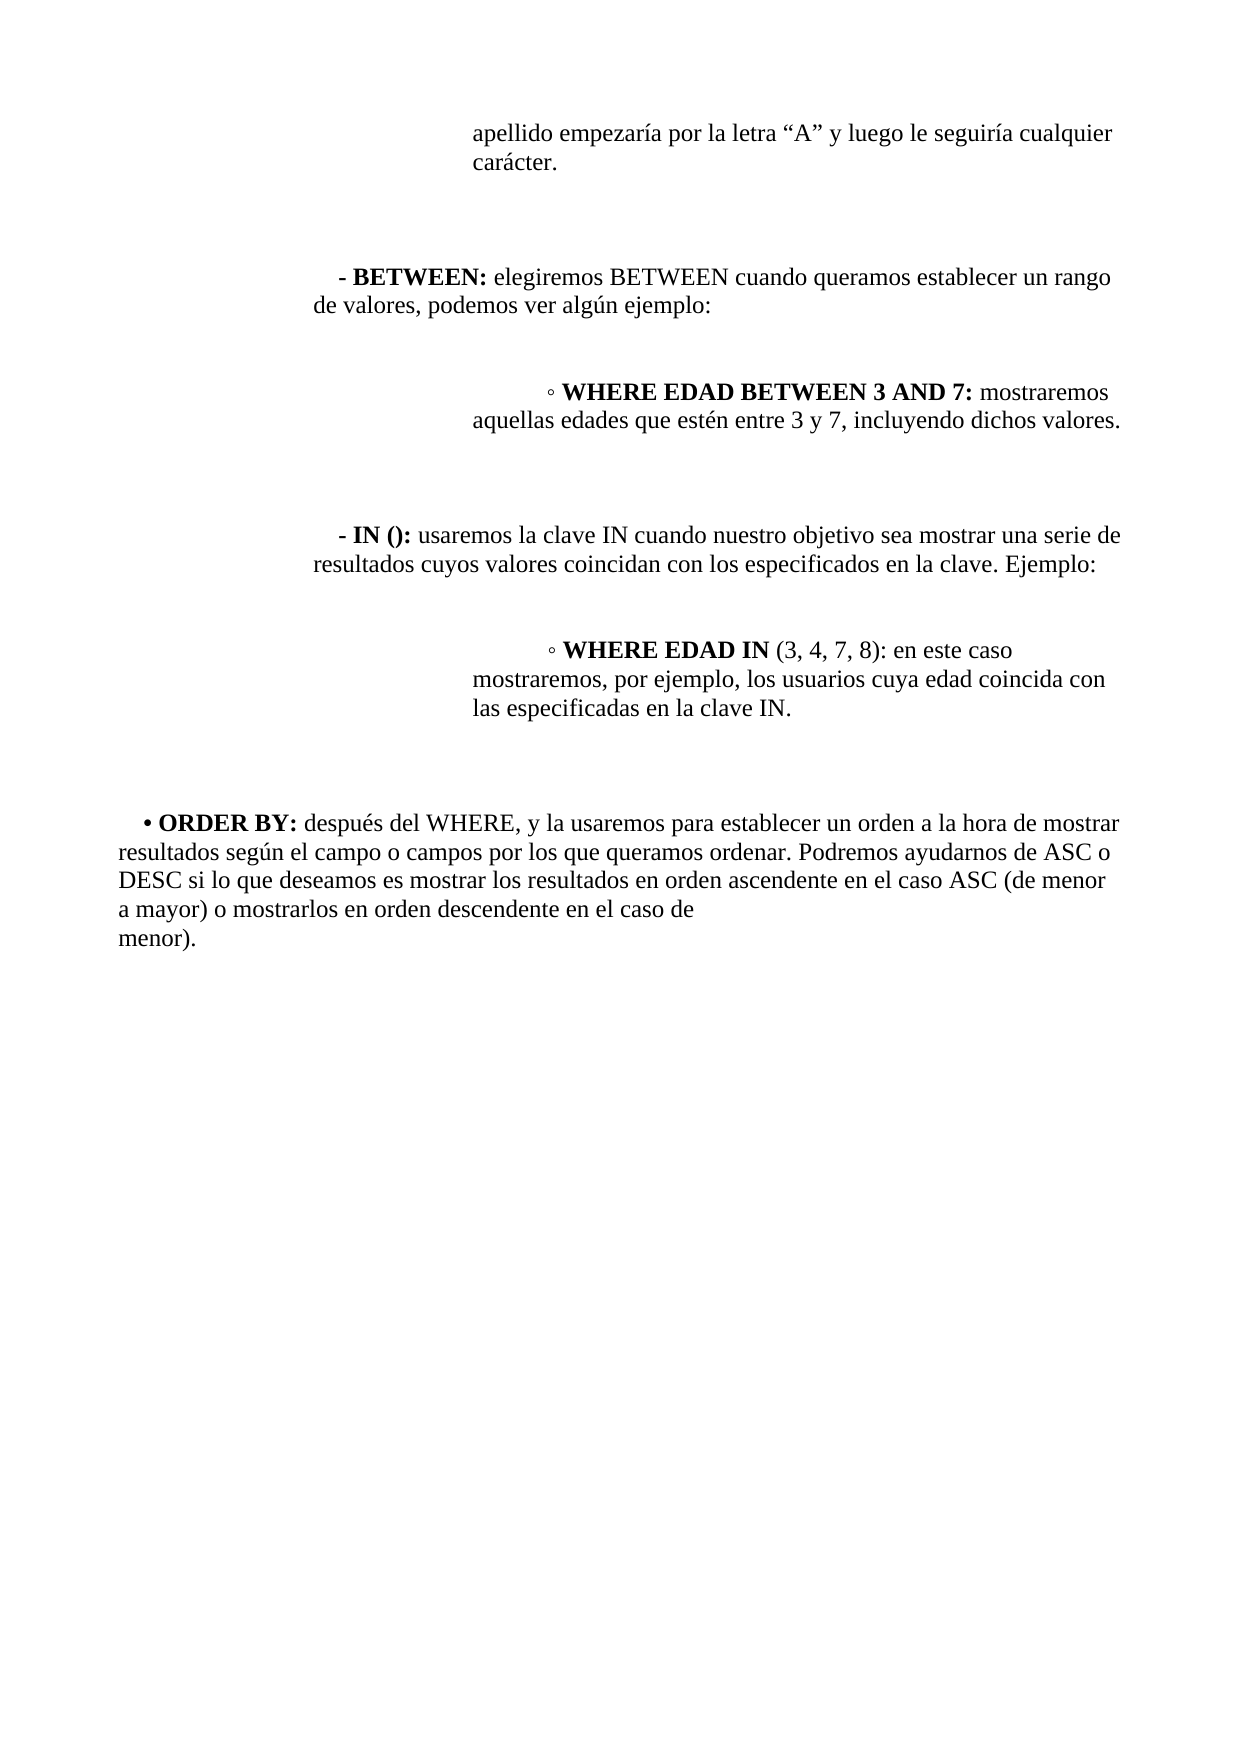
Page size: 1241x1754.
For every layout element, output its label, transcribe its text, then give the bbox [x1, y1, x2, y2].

text - IN (): usaremos la clave IN cuando nuestro objetivo sea mostrar una serie de resultados cuyos valores coincidan con los especificados en la clave. Ejemplo: [313, 521, 1122, 578]
text - BETWEEN: elegiremos BETWEEN cuando queramos establecer un rango de valores, podemos ver algún ejemplo: [313, 262, 1122, 319]
text menor). [118, 923, 1122, 952]
text ◦ WHERE EDAD IN (3, 4, 7, 8): en este caso mostraremos, por ejemplo, los usuarios cuya edad coincida con las especificadas en la clave IN. [472, 636, 1122, 722]
text • ORDER BY: después del WHERE, y la usaremos para establecer un orden a la hora de mostrar resultados según el campo o campos por los que queramos ordenar. Podremos ayudarnos de ASC o DESC si lo que deseamos es mostrar los resultados en orden ascendente en el caso ASC (de menor a mayor) o mostrarlos en orden descendente en el caso de [118, 808, 1122, 923]
text ◦ WHERE EDAD BETWEEN 3 AND 7: mostraremos aquellas edades que estén entre 3 y 7, incluyendo dichos valores. [472, 377, 1122, 434]
text apellido empezaría por la letra “A” y luego le seguiría cualquier carácter. [472, 118, 1122, 176]
